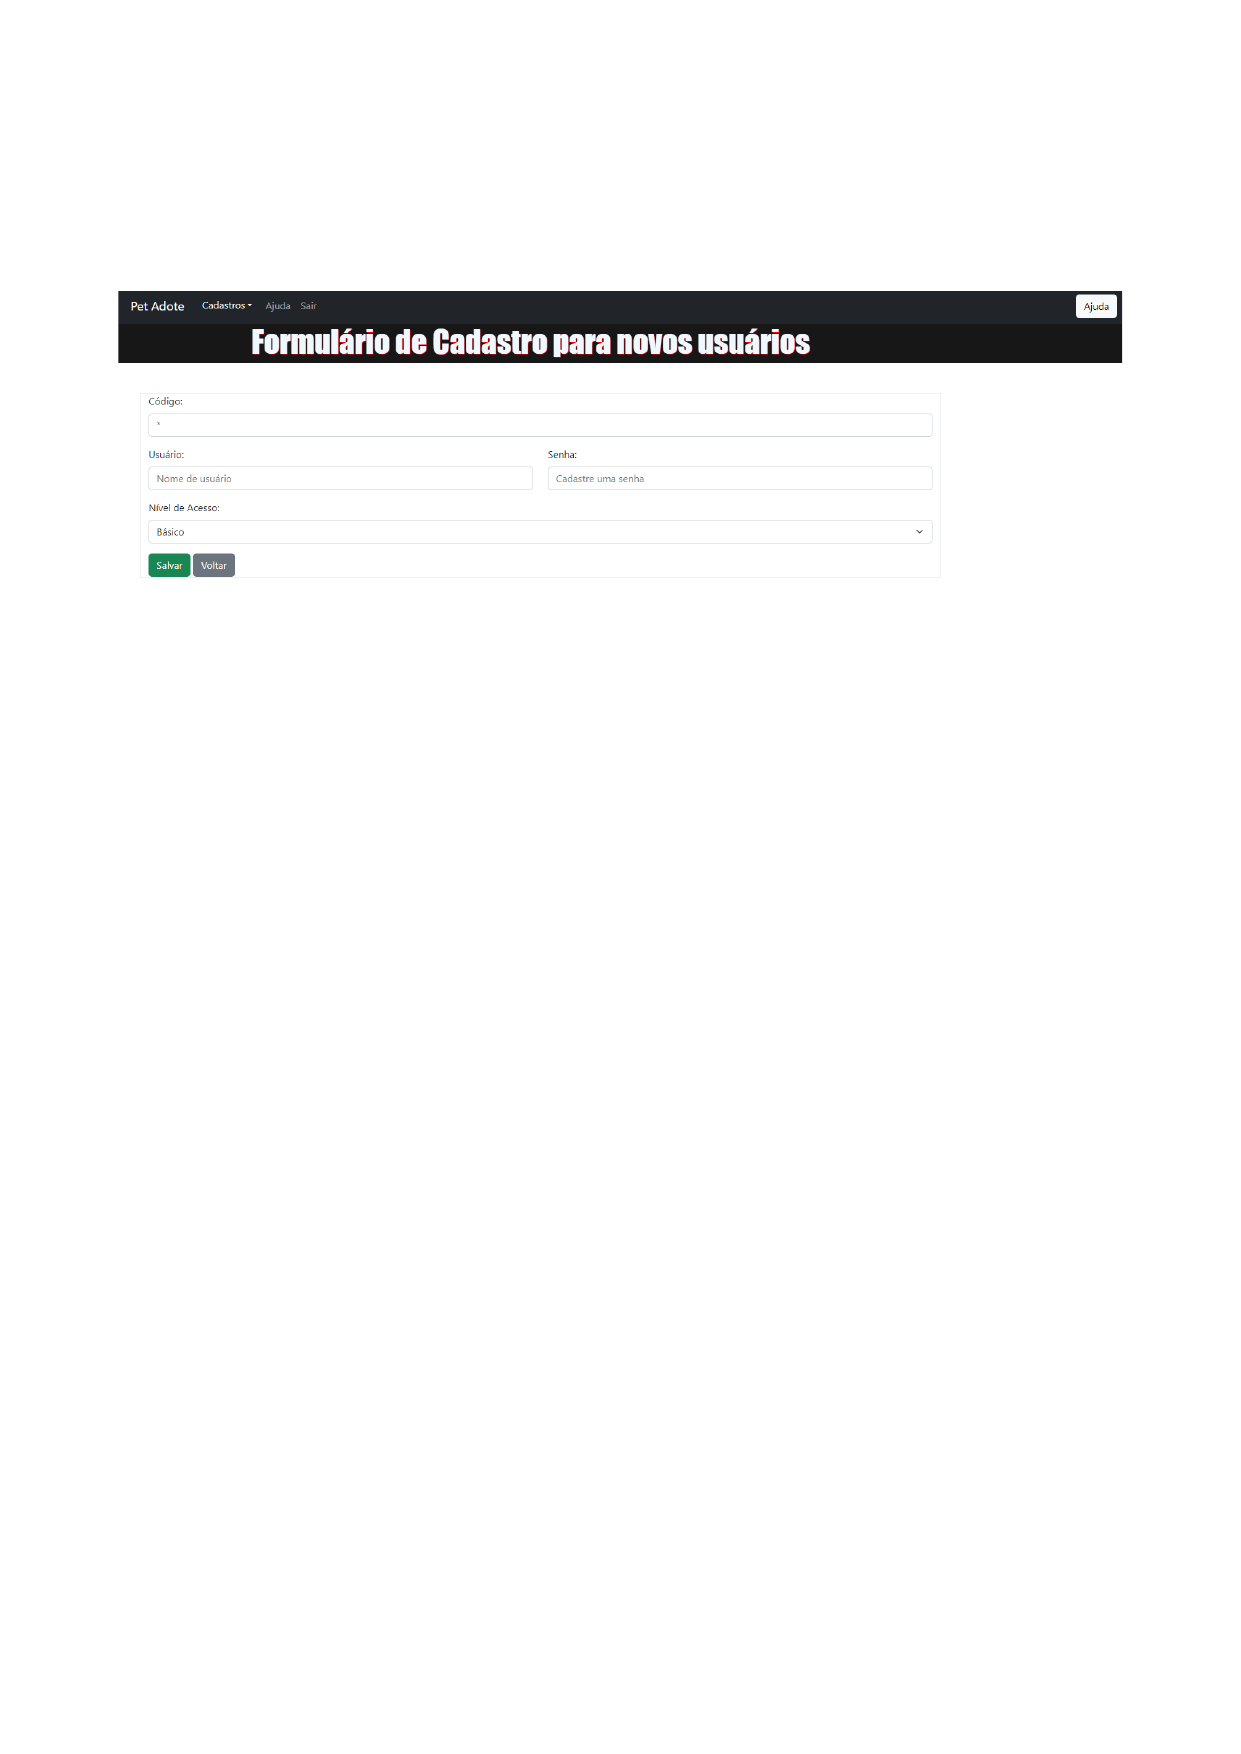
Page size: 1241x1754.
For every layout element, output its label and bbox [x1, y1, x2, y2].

picture [118, 291, 1123, 597]
